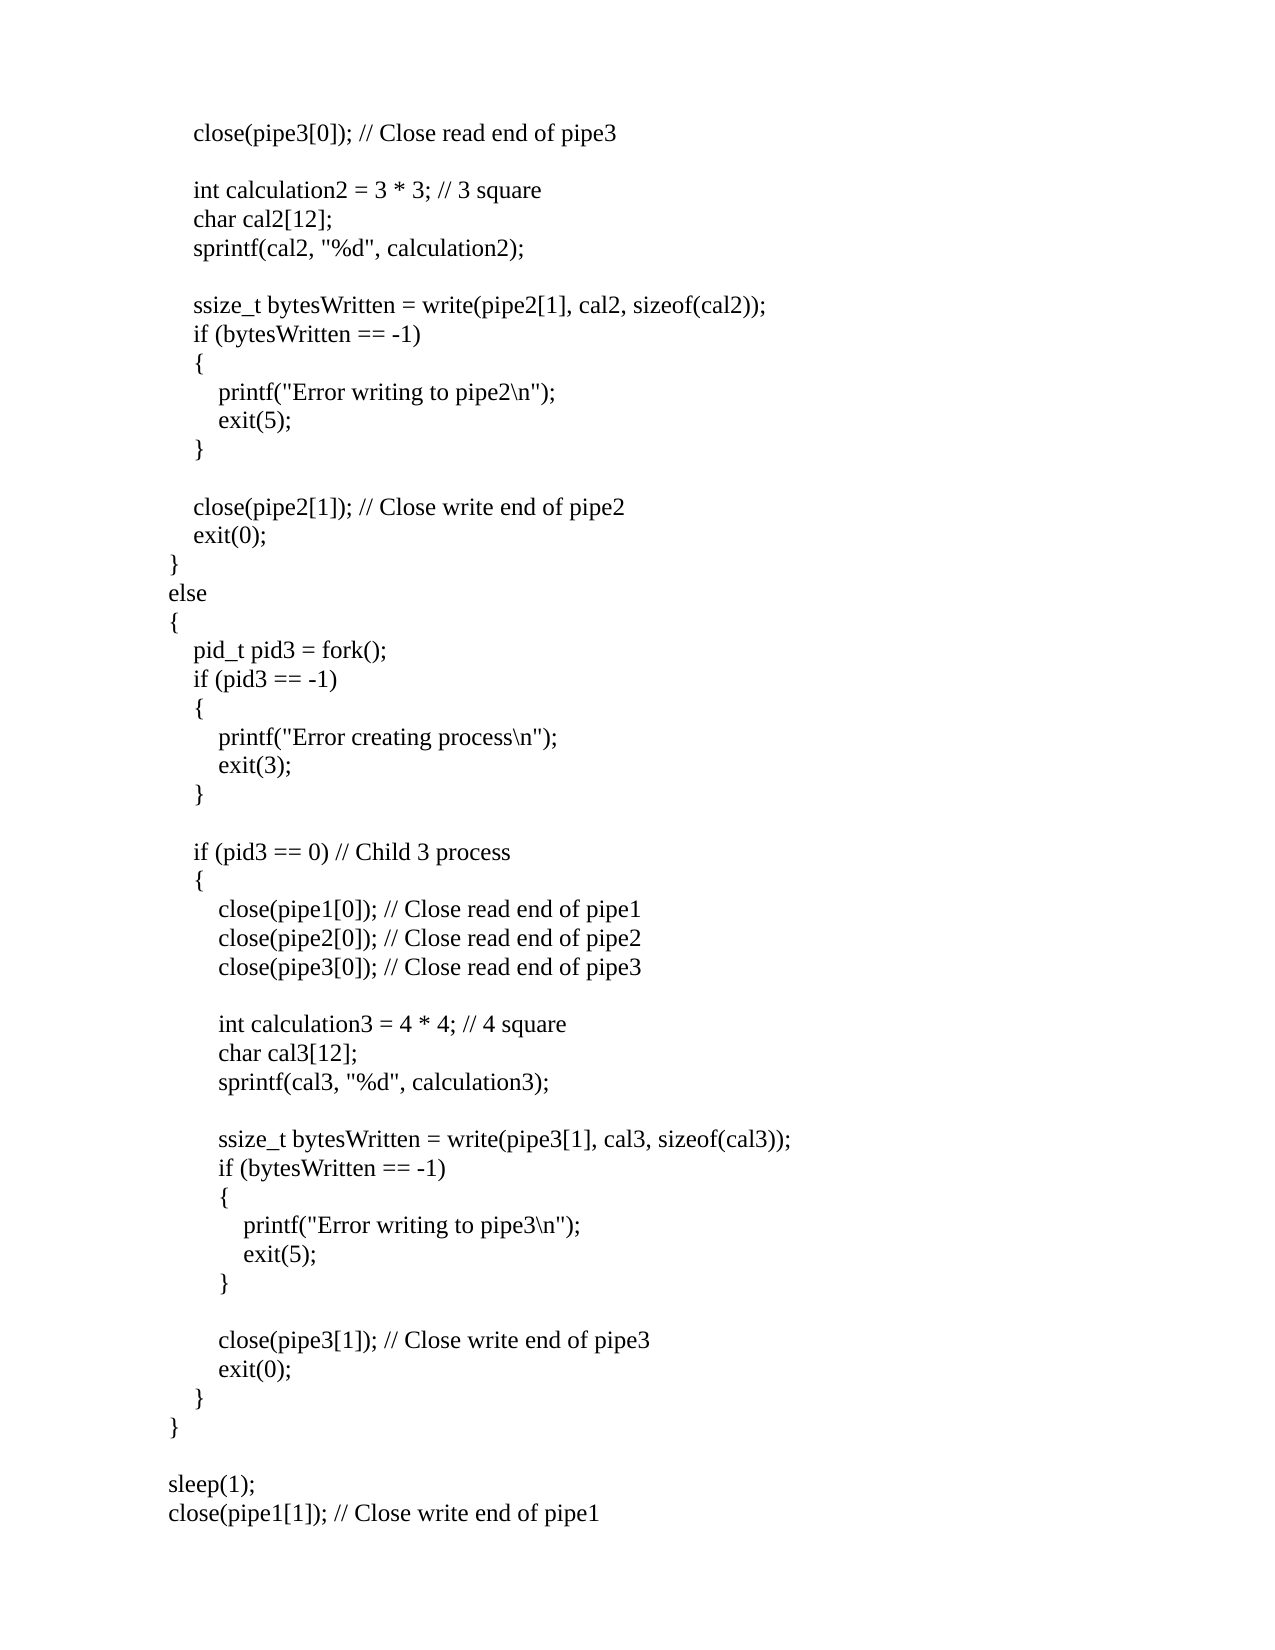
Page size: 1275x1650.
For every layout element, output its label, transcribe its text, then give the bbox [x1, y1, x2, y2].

text ssize_t bytesWritten = write(pipe3[1], cal3, sizeof(cal3)); [118, 1124, 1157, 1153]
text exit(3); [118, 751, 1157, 779]
text close(pipe3[1]); // Close write end of pipe3 [118, 1326, 1157, 1354]
text } [118, 779, 1157, 808]
text exit(5); [118, 406, 1157, 434]
text close(pipe1[0]); // Close read end of pipe1 [118, 894, 1157, 923]
text printf("Error creating process\n"); [118, 722, 1157, 751]
text exit(0); [118, 521, 1157, 549]
text } [118, 1383, 1157, 1412]
text { [118, 607, 1157, 636]
text } [118, 549, 1157, 578]
text int calculation2 = 3 * 3; // 3 square [118, 176, 1157, 204]
text printf("Error writing to pipe2\n"); [118, 377, 1157, 406]
text char cal2[12]; [118, 204, 1157, 233]
text exit(5); [118, 1239, 1157, 1268]
text close(pipe2[1]); // Close write end of pipe2 [118, 492, 1157, 521]
text { [118, 348, 1157, 377]
text close(pipe3[0]); // Close read end of pipe3 [118, 118, 1157, 147]
text } [118, 1268, 1157, 1297]
text if (pid3 == 0) // Child 3 process [118, 837, 1157, 866]
text { [118, 1182, 1157, 1211]
text } [118, 1412, 1157, 1441]
text } [118, 434, 1157, 463]
text close(pipe2[0]); // Close read end of pipe2 [118, 923, 1157, 952]
text if (bytesWritten == -1) [118, 1153, 1157, 1182]
text exit(0); [118, 1354, 1157, 1383]
text { [118, 693, 1157, 722]
text if (pid3 == -1) [118, 664, 1157, 693]
text sleep(1); [118, 1469, 1157, 1498]
text sprintf(cal3, "%d", calculation3); [118, 1067, 1157, 1096]
text char cal3[12]; [118, 1038, 1157, 1067]
text ssize_t bytesWritten = write(pipe2[1], cal2, sizeof(cal2)); [118, 291, 1157, 319]
text sprintf(cal2, "%d", calculation2); [118, 233, 1157, 262]
text close(pipe3[0]); // Close read end of pipe3 [118, 952, 1157, 981]
text pid_t pid3 = fork(); [118, 636, 1157, 664]
text printf("Error writing to pipe3\n"); [118, 1211, 1157, 1239]
text if (bytesWritten == -1) [118, 319, 1157, 348]
text else [118, 578, 1157, 607]
text close(pipe1[1]); // Close write end of pipe1 [118, 1498, 1157, 1527]
text int calculation3 = 4 * 4; // 4 square [118, 1009, 1157, 1038]
text { [118, 866, 1157, 894]
